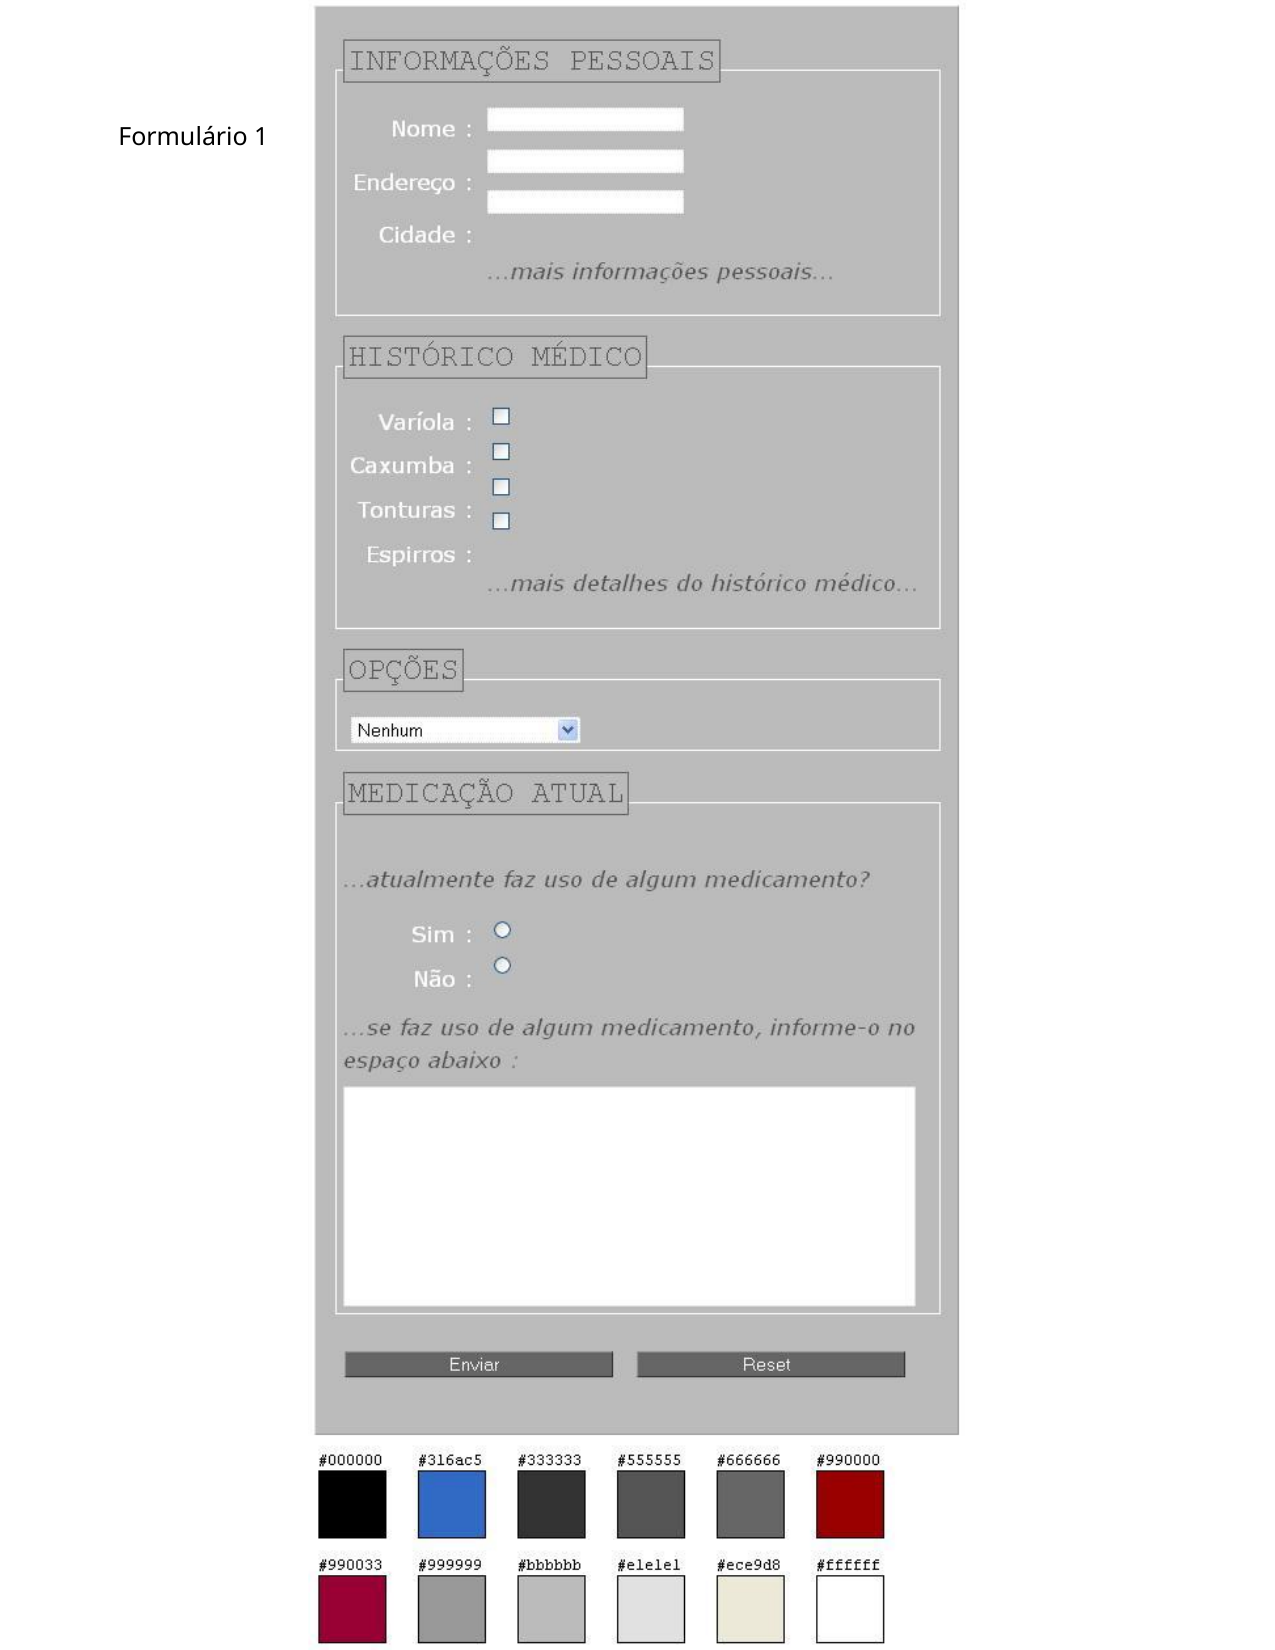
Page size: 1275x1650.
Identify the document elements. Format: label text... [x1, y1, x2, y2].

picture [308, 0, 967, 1650]
text Formulário 1 [118, 118, 308, 152]
text [967, 118, 1157, 152]
